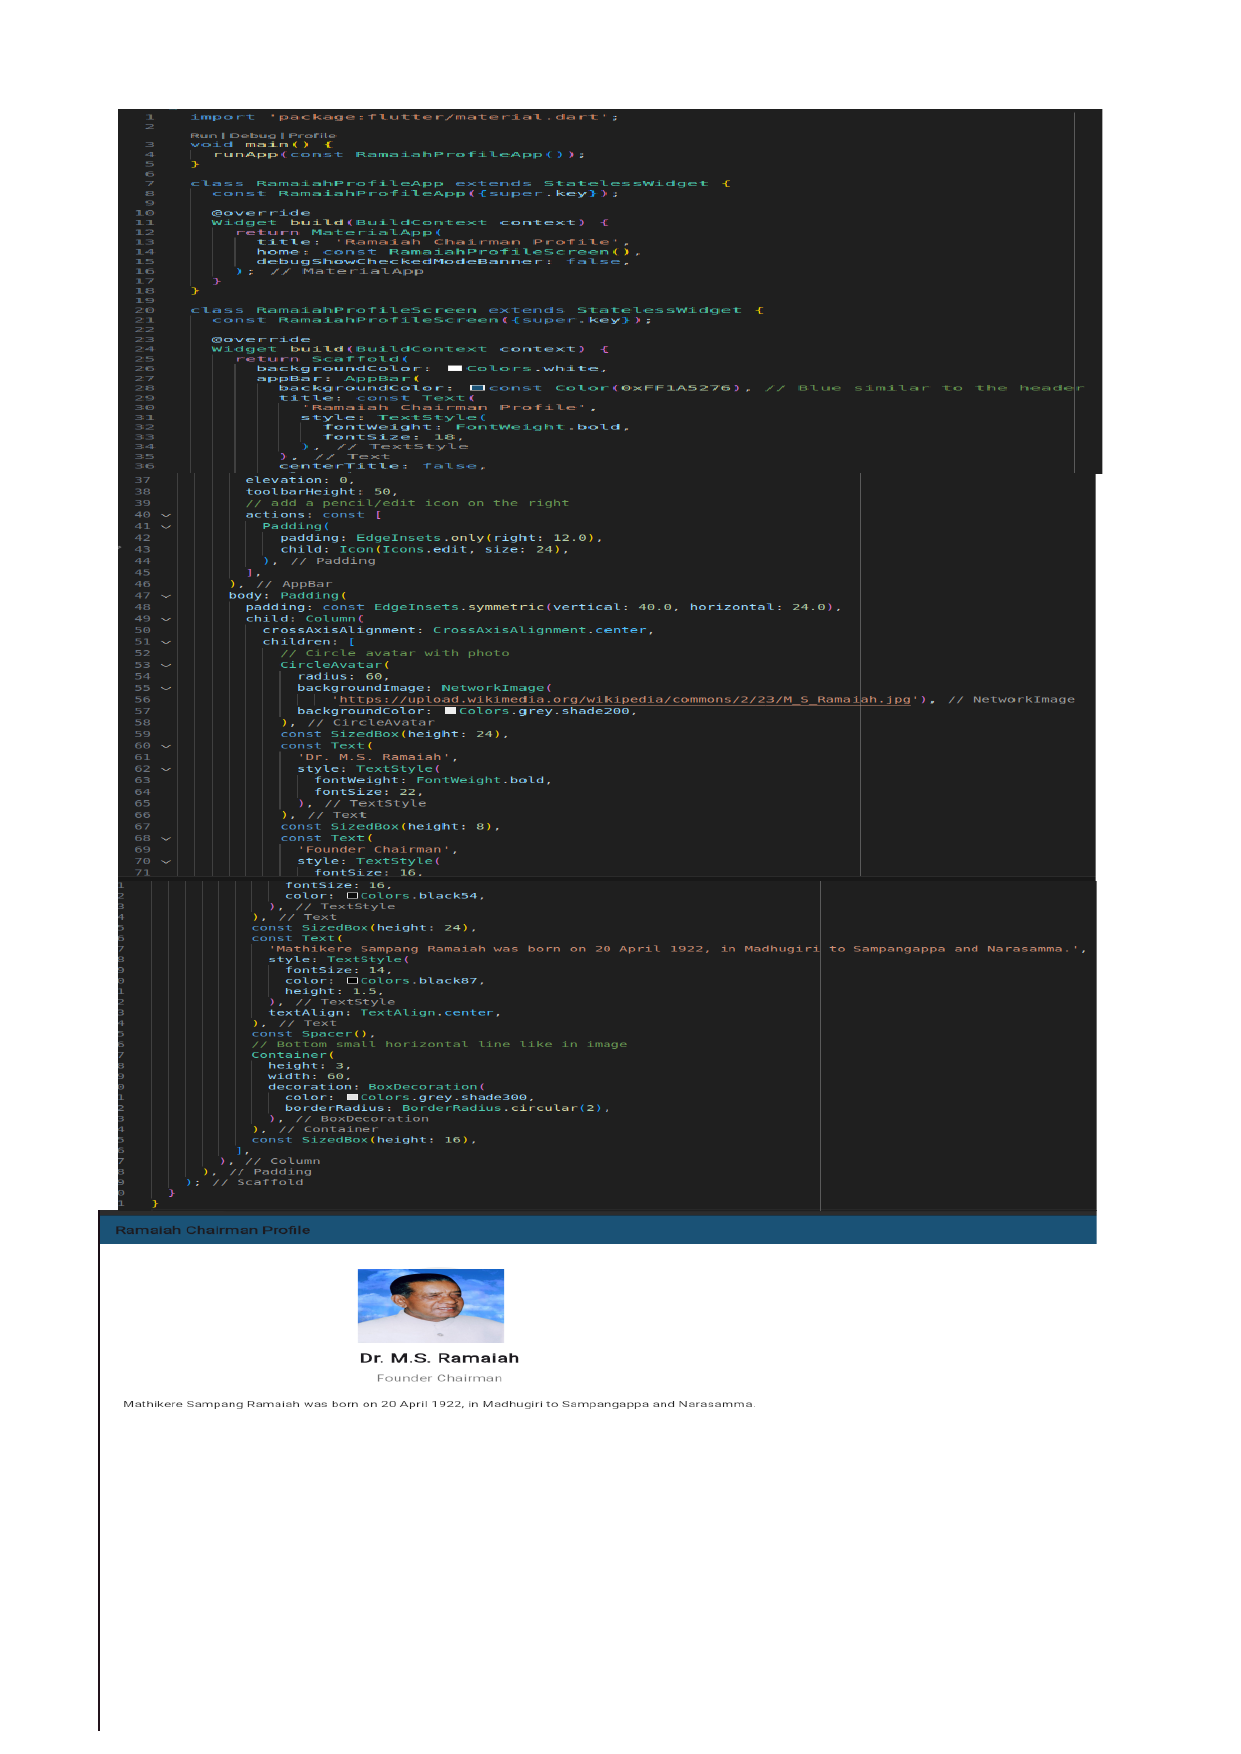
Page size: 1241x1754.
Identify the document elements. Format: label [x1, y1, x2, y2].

picture [98, 109, 1103, 1731]
